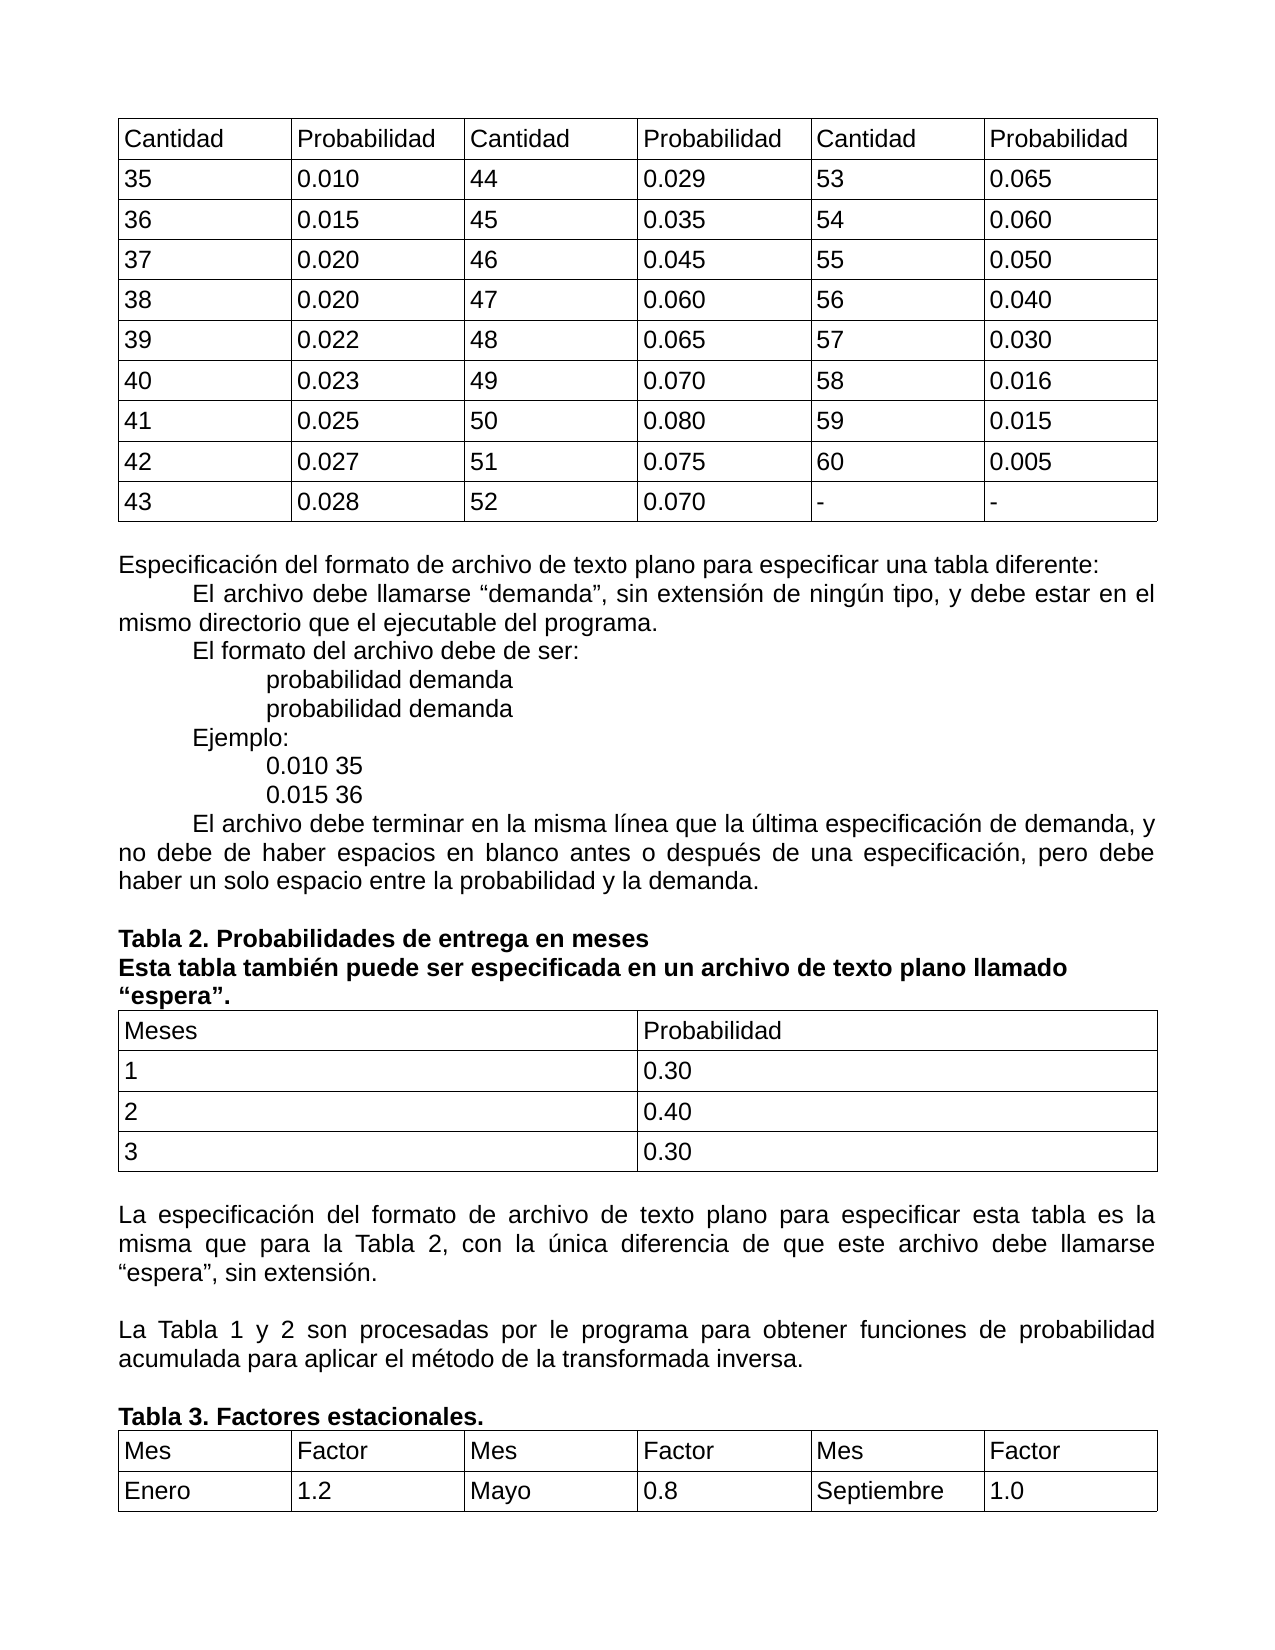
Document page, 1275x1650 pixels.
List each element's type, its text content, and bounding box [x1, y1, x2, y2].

table_cell 0.040 [985, 280, 1157, 320]
table_cell 41 [119, 401, 291, 441]
table_cell 0.005 [985, 442, 1157, 481]
table_cell 0.060 [638, 280, 811, 320]
table_cell 0.015 [985, 401, 1157, 441]
text Tabla 2. Probabilidades de entrega en meses [118, 924, 1157, 953]
table_cell 59 [812, 401, 984, 441]
table_cell 54 [812, 200, 984, 239]
table_cell 43 [119, 482, 291, 521]
table_cell Septiembre [812, 1472, 984, 1511]
table_cell 0.070 [638, 482, 811, 521]
table_cell 0.40 [638, 1092, 1157, 1131]
table_cell 49 [465, 361, 637, 400]
table_cell 0.080 [638, 401, 811, 441]
table_cell 0.016 [985, 361, 1157, 400]
table_cell 1.0 [985, 1472, 1157, 1511]
table_cell 0.070 [638, 361, 811, 400]
table_cell 36 [119, 200, 291, 239]
table_header Probabilidad [638, 1011, 1157, 1050]
table_cell Mayo [465, 1472, 637, 1511]
table_cell 39 [119, 321, 291, 360]
table_cell Enero [119, 1472, 291, 1511]
table_header Probabilidad [985, 119, 1157, 158]
text La especificación del formato de archivo de texto plano para especificar esta tabla es la misma que para la Tabla 2, con la única diferencia de que este archivo debe llamarse “espera”, sin extensión. [118, 1200, 1157, 1286]
table_cell 60 [812, 442, 984, 481]
table_header Probabilidad [638, 119, 811, 158]
table_cell 40 [119, 361, 291, 400]
table_cell 38 [119, 280, 291, 320]
text 0.015 36 [118, 780, 1157, 809]
table_cell 0.029 [638, 160, 811, 199]
table_cell 0.027 [292, 442, 464, 481]
table_cell - [985, 482, 1157, 521]
table_header Probabilidad [292, 119, 464, 158]
table_cell 0.065 [638, 321, 811, 360]
table_cell 1 [119, 1051, 637, 1091]
table_header Cantidad [465, 119, 637, 158]
table_cell 1.2 [292, 1472, 464, 1511]
table_cell 47 [465, 280, 637, 320]
table_cell 58 [812, 361, 984, 400]
table_cell 0.030 [985, 321, 1157, 360]
table_cell 37 [119, 240, 291, 279]
table_header Mes [119, 1431, 291, 1471]
table_cell 0.015 [292, 200, 464, 239]
table_cell 0.050 [985, 240, 1157, 279]
table_cell 57 [812, 321, 984, 360]
table_cell 44 [465, 160, 637, 199]
text probabilidad demanda [118, 694, 1157, 723]
table_header Cantidad [812, 119, 984, 158]
table_cell 2 [119, 1092, 637, 1131]
table_header Factor [985, 1431, 1157, 1471]
table_cell 50 [465, 401, 637, 441]
table_cell 55 [812, 240, 984, 279]
table_cell 0.8 [638, 1472, 811, 1511]
table_header Meses [119, 1011, 637, 1050]
table_cell 48 [465, 321, 637, 360]
table_cell 0.30 [638, 1132, 1157, 1171]
text El formato del archivo debe de ser: [118, 636, 1157, 665]
table_cell - [812, 482, 984, 521]
table_cell 0.023 [292, 361, 464, 400]
text Especificación del formato de archivo de texto plano para especificar una tabla diferente: [118, 550, 1157, 579]
table_cell 0.020 [292, 240, 464, 279]
table_cell 35 [119, 160, 291, 199]
table_cell 0.060 [985, 200, 1157, 239]
text probabilidad demanda [118, 665, 1157, 694]
table_cell 53 [812, 160, 984, 199]
text Tabla 3. Factores estacionales. [118, 1401, 1157, 1430]
table_cell 52 [465, 482, 637, 521]
text La Tabla 1 y 2 son procesadas por le programa para obtener funciones de probabilidad acumulada para aplicar el método de la transformada inversa. [118, 1315, 1157, 1373]
table_cell 51 [465, 442, 637, 481]
table_cell 0.045 [638, 240, 811, 279]
table_cell 0.025 [292, 401, 464, 441]
table_cell 46 [465, 240, 637, 279]
table_cell 0.028 [292, 482, 464, 521]
table_cell 0.065 [985, 160, 1157, 199]
table_header Mes [465, 1431, 637, 1471]
text El archivo debe llamarse “demanda”, sin extensión de ningún tipo, y debe estar en el mismo directorio que el ejecutable del programa. [118, 579, 1157, 636]
table_header Mes [812, 1431, 984, 1471]
table_cell 0.010 [292, 160, 464, 199]
text Ejemplo: [118, 723, 1157, 751]
table_header Cantidad [119, 119, 291, 158]
table_header Factor [292, 1431, 464, 1471]
table_cell 0.035 [638, 200, 811, 239]
table_cell 3 [119, 1132, 637, 1171]
table_cell 0.30 [638, 1051, 1157, 1091]
table_cell 0.022 [292, 321, 464, 360]
text Esta tabla también puede ser especificada en un archivo de texto plano llamado “espera”. [118, 953, 1157, 1010]
text El archivo debe terminar en la misma línea que la última especificación de demanda, y no debe de haber espacios en blanco antes o después de una especificación, pero debe haber un solo espacio entre la probabilidad y la demanda. [118, 809, 1157, 895]
table_cell 0.075 [638, 442, 811, 481]
table_cell 0.020 [292, 280, 464, 320]
table_cell 42 [119, 442, 291, 481]
text 0.010 35 [118, 751, 1157, 780]
table_cell 45 [465, 200, 637, 239]
table_cell 56 [812, 280, 984, 320]
table_header Factor [638, 1431, 811, 1471]
